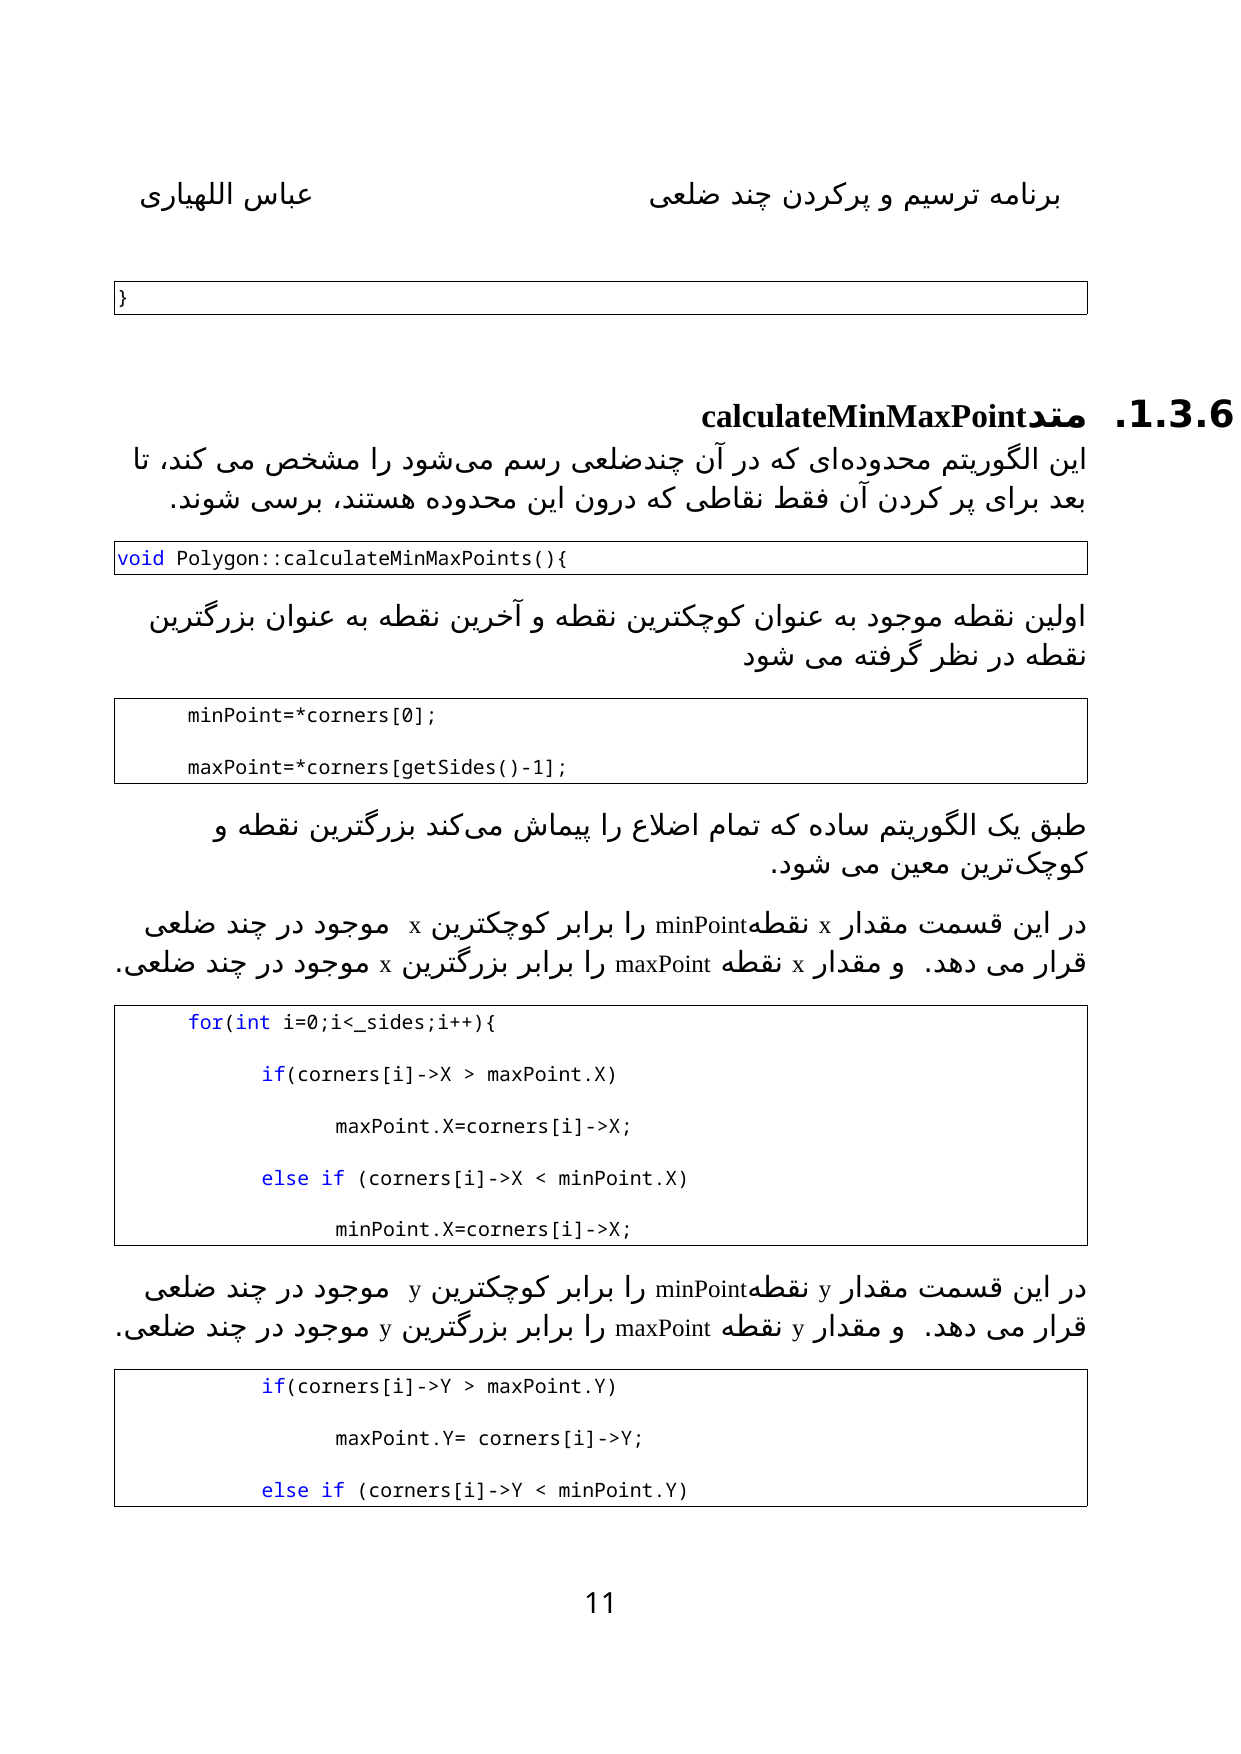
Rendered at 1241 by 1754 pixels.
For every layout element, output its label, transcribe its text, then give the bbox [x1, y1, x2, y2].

text if(corners[i]->Y > maxPoint.Y) [115, 1370, 1087, 1399]
subtitle متدcalculateMinMaxPoint [114, 392, 1087, 436]
text در این قسمت مقدار x نقطهminPoint را برابر کوچکترین x موجود در چند ضلعی قرار می دهد. و مقدار x نقطه maxPoint را برابر بزرگترین x موجود در چند ضلعی. [114, 907, 1087, 979]
text if(corners[i]->X > maxPoint.X) [115, 1057, 1087, 1087]
text minPoint=*corners[0]; [115, 699, 1087, 728]
text else if (corners[i]->Y < minPoint.Y) [115, 1473, 1087, 1506]
text minPoint.X=corners[i]->X; [115, 1212, 1087, 1245]
text else if (corners[i]->X < minPoint.X) [115, 1161, 1087, 1191]
text } [115, 282, 1087, 314]
text اولین نقطه موجود به عنوان کوچکترین نقطه و آخرین نقطه به عنوان بزرگترین نقطه در نظر گرفته می شود [114, 599, 1087, 672]
text طبق یک الگوریتم ساده که تمام اضلاع را پیماش می‌کند بزرگترین نقطه و کوچک‌ترین معین می شود. [114, 808, 1087, 881]
text این الگوریتم محدوده‌ای که در آن چندضلعی رسم می‌شود را مشخص می کند، تا بعد برای پر کردن آن فقط نقاطی که درون این محدوده هستند، برسی شوند. [114, 442, 1087, 515]
text maxPoint.X=corners[i]->X; [115, 1109, 1087, 1139]
text void Polygon::calculateMinMaxPoints(){ [115, 542, 1087, 574]
text maxPoint=*corners[getSides()-1]; [115, 750, 1087, 783]
text در این قسمت مقدار y نقطهminPoint را برابر کوچکترین y موجود در چند ضلعی قرار می دهد. و مقدار y نقطه maxPoint را برابر بزرگترین y موجود در چند ضلعی. [114, 1270, 1087, 1343]
text maxPoint.Y= corners[i]->Y; [115, 1421, 1087, 1451]
text for(int i=0;i<_sides;i++){ [115, 1006, 1087, 1035]
